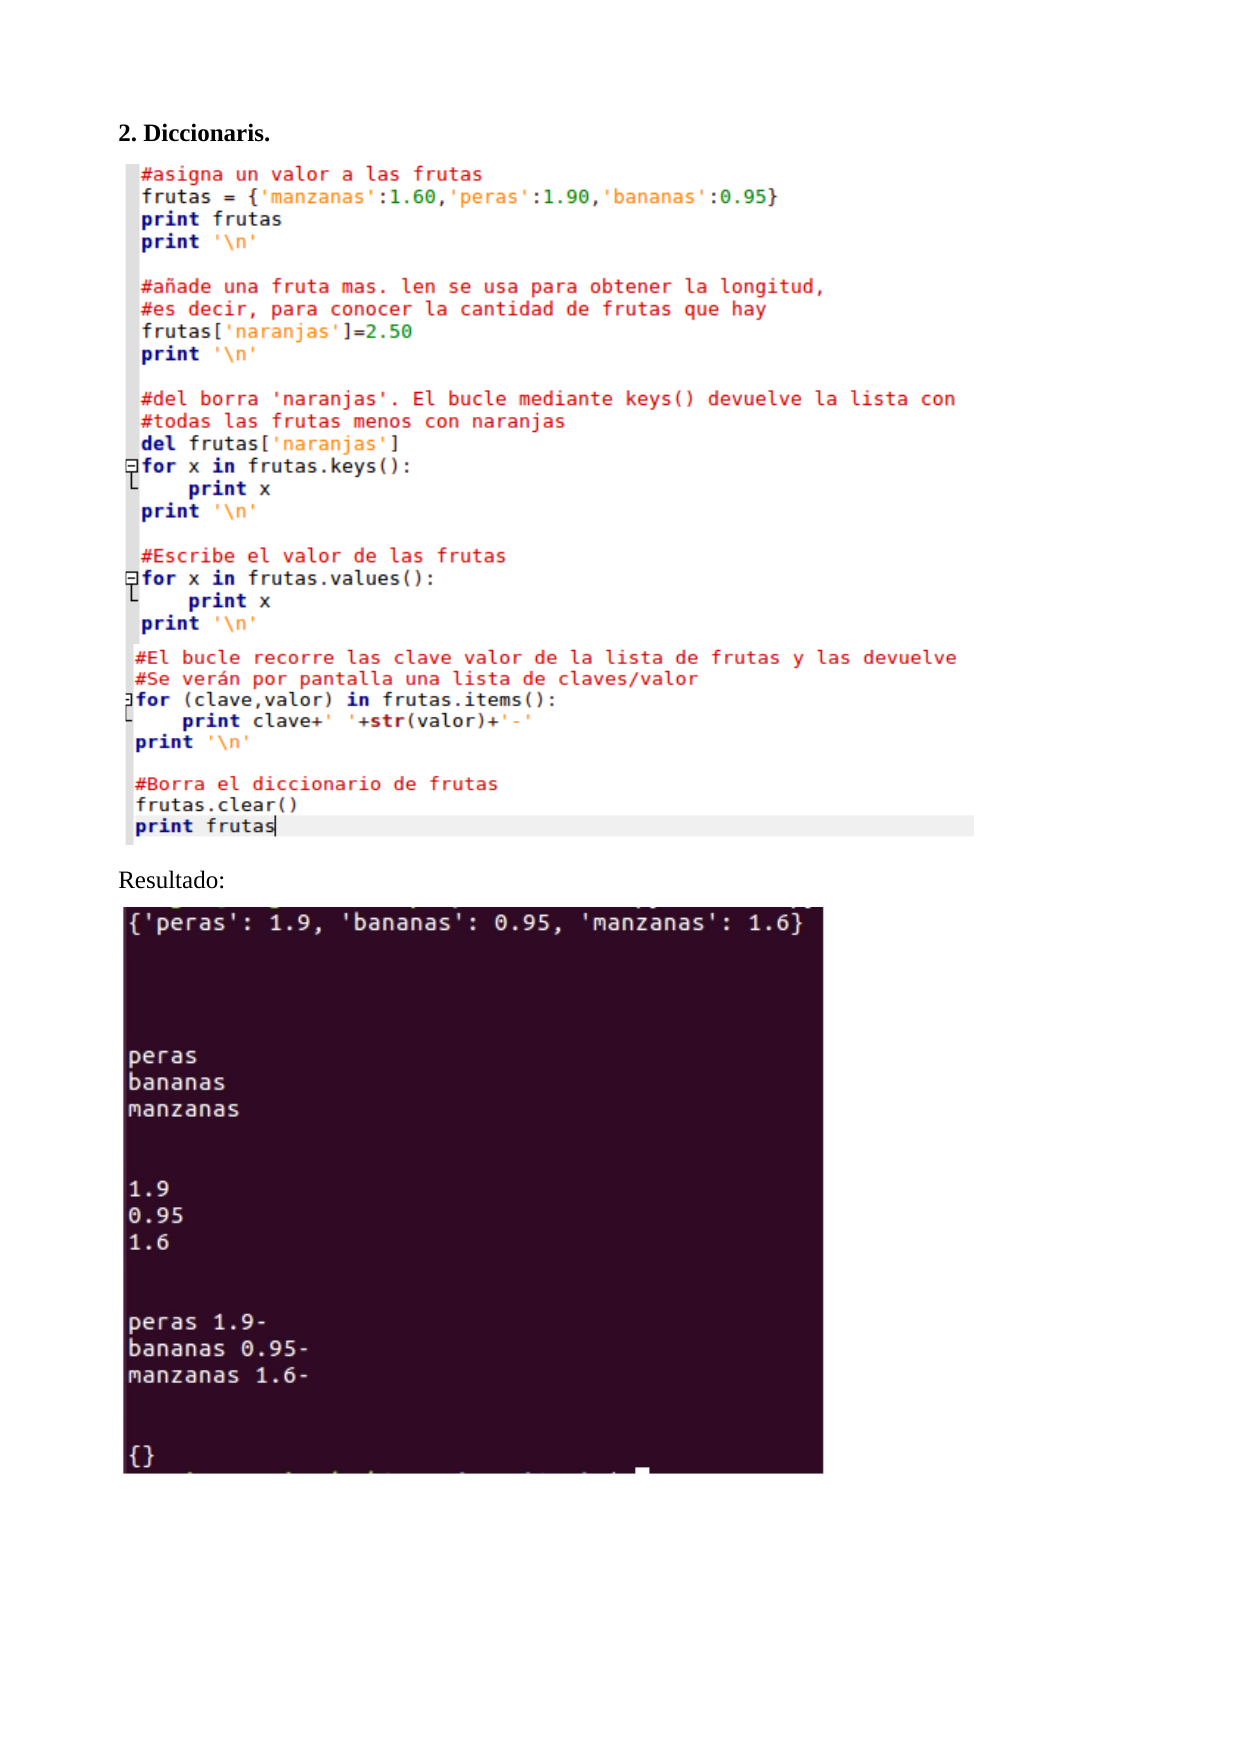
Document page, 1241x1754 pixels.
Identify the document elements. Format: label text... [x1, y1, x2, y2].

text Resultado: [118, 866, 1122, 894]
text 2. Diccionaris. [118, 118, 1122, 147]
picture [122, 907, 824, 1477]
picture [125, 164, 974, 845]
